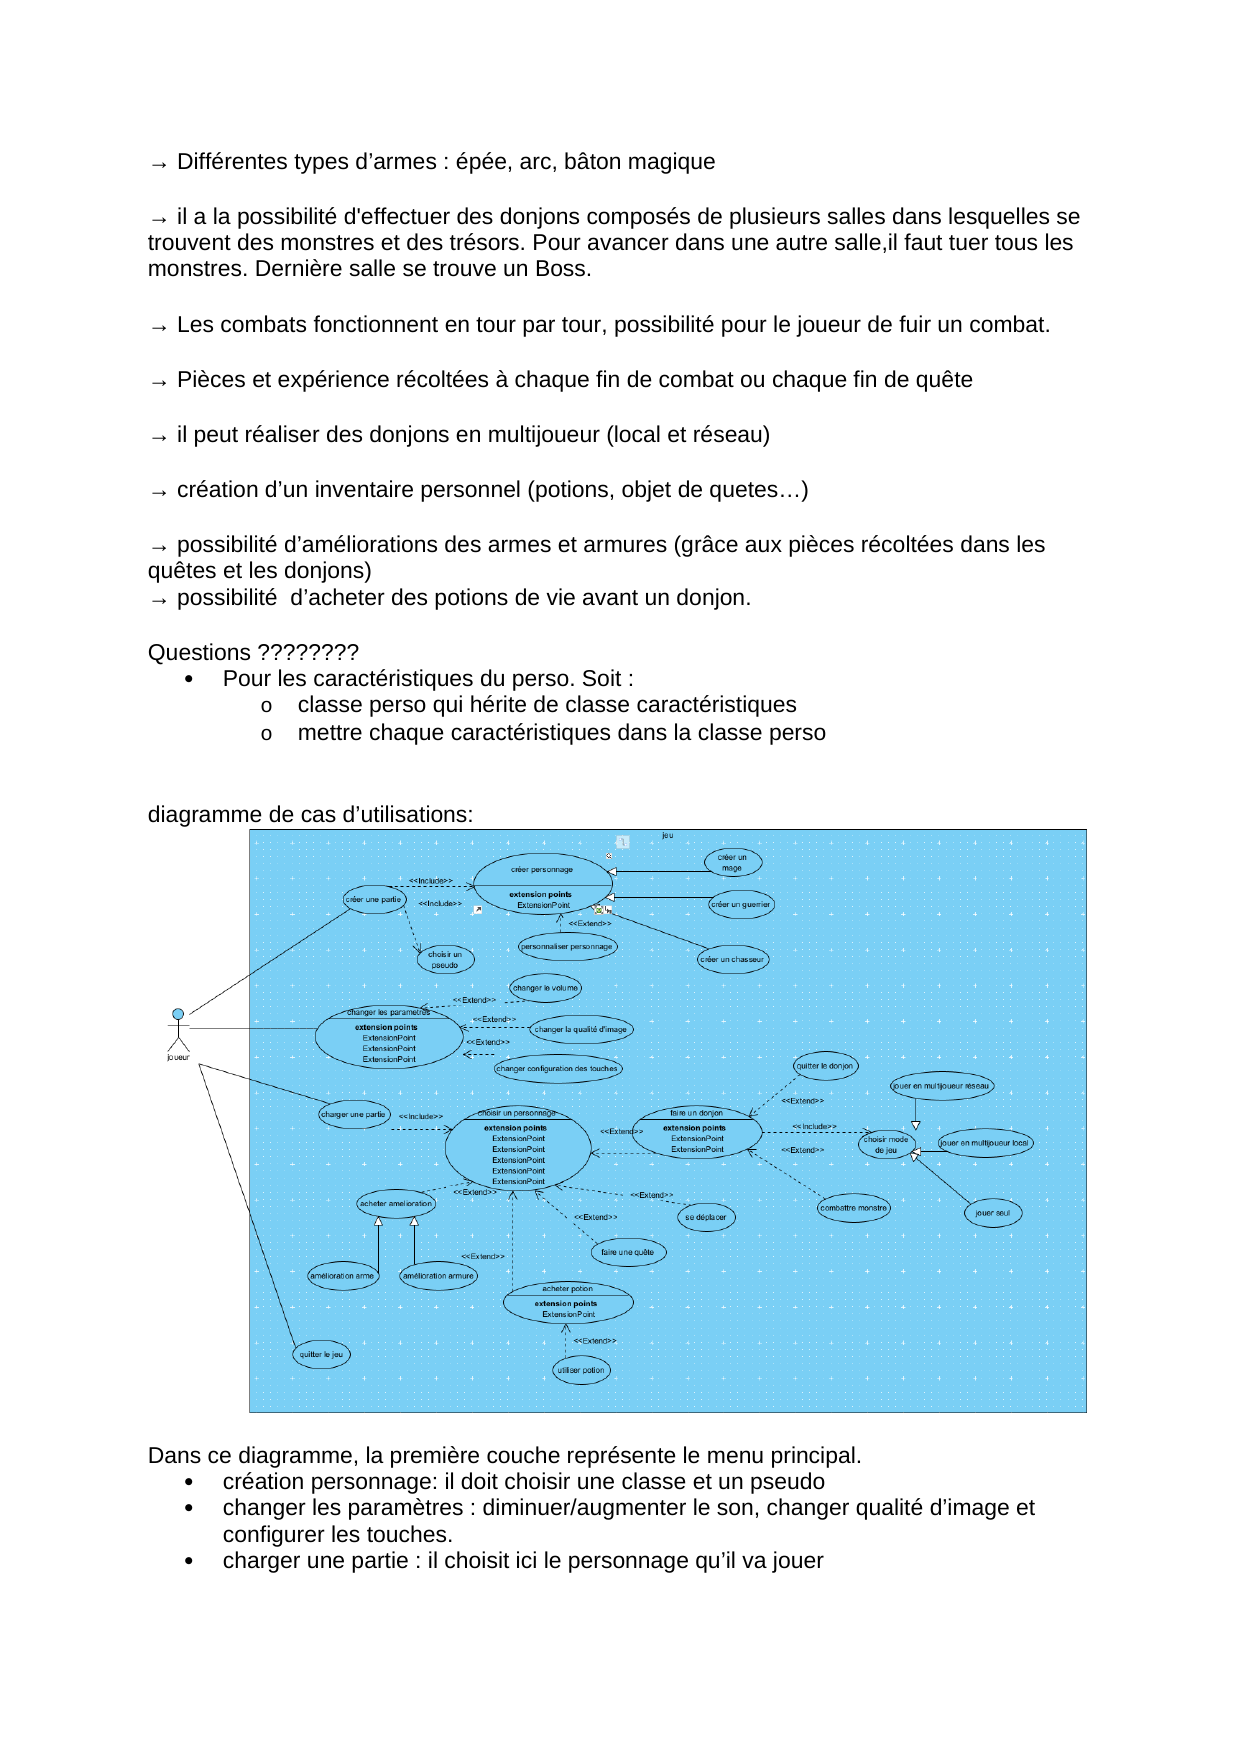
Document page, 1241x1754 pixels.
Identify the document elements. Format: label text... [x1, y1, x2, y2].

list classe perso qui hérite de classe caractéristiques [260, 691, 1093, 719]
list création personnage: il doit choisir une classe et un pseudo [185, 1468, 1093, 1494]
text diagramme de cas d’utilisations: [148, 801, 1093, 827]
text → il a la possibilité d'effectuer des donjons composés de plusieurs salles dans lesquelles se trouvent des monstres et des trésors. Pour avancer dans une autre salle,il faut tuer tous les monstres. Dernière salle se trouve un Boss. [148, 203, 1093, 282]
text → Différentes types d’armes : épée, arc, bâton magique [148, 148, 1093, 174]
text → il peut réaliser des donjons en multijoueur (local et réseau) [148, 421, 1093, 447]
text → création d’un inventaire personnel (potions, objet de quetes…) [148, 476, 1093, 502]
text → possibilité d’acheter des potions de vie avant un donjon. [148, 584, 1093, 610]
list mettre chaque caractéristiques dans la classe perso [260, 719, 1093, 747]
text → possibilité d’améliorations des armes et armures (grâce aux pièces récoltées dans les quêtes et les donjons) [148, 531, 1093, 584]
text → Les combats fonctionnent en tour par tour, possibilité pour le joueur de fuir un combat. [148, 311, 1093, 337]
text → Pièces et expérience récoltées à chaque fin de combat ou chaque fin de quête [148, 366, 1093, 392]
list charger une partie : il choisit ici le personnage qu’il va jouer [185, 1547, 1093, 1573]
text Questions ???????? [148, 639, 1093, 665]
list changer les paramètres : diminuer/augmenter le son, changer qualité d’image et configurer les touches. [185, 1494, 1093, 1547]
list Pour les caractéristiques du perso. Soit : [185, 665, 1093, 691]
text Dans ce diagramme, la première couche représente le menu principal. [148, 1442, 1093, 1468]
